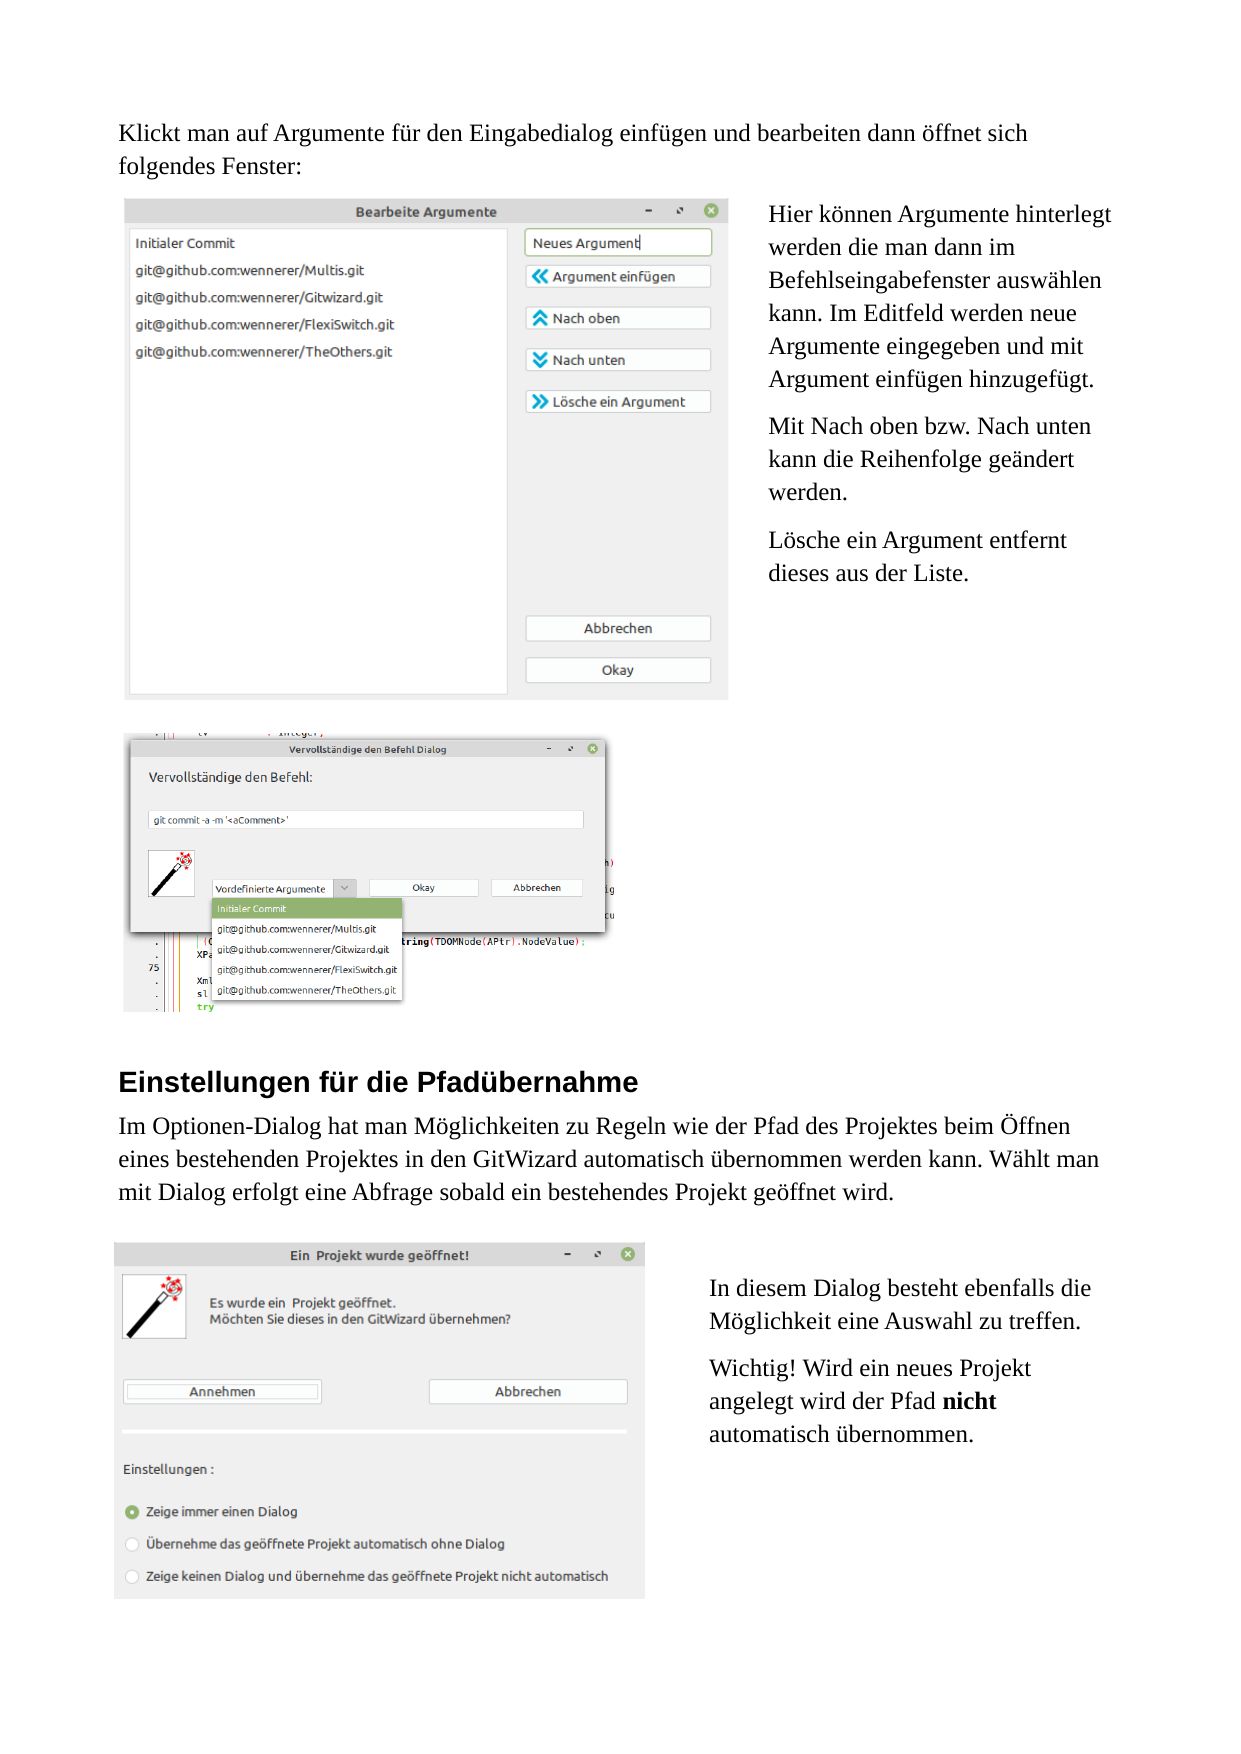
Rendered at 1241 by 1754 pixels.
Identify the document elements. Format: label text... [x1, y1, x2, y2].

text Wichtig! Wird ein neues Projekt angelegt wird der Pfad nicht automatisch übernommen. [645, 1353, 1122, 1448]
subtitle Einstellungen für die Pfadübernahme [118, 1065, 1122, 1099]
picture [124, 198, 729, 700]
text Im Optionen-Dialog hat man Möglichkeiten zu Regeln wie der Pfad des Projektes beim Öffnen eines bestehenden Projektes in den GitWizard automatisch übernommen werden kann. Wählt man mit Dialog erfolgt eine Abfrage sobald ein bestehendes Projekt geöffnet wird. [118, 1111, 1122, 1206]
text Lösche ein Argument entfernt dieses aus der Liste. [729, 525, 1122, 587]
text In diesem Dialog besteht ebenfalls die Möglichkeit eine Auswahl zu treffen. [645, 1273, 1122, 1334]
text Klickt man auf Argumente für den Eingabedialog einfügen und bearbeiten dann öffnet sich folgendes Fenster: [118, 118, 1122, 180]
text Hier können Argumente hinterlegt werden die man dann im Befehlseingabefenster auswählen kann. Im Editfeld werden neue Argumente eingegeben und mit Argument einfügen hinzugefügt. [729, 199, 1122, 393]
picture [123, 733, 614, 1012]
text Mit Nach oben bzw. Nach unten kann die Reihenfolge geändert werden. [729, 411, 1122, 506]
picture [114, 1242, 645, 1599]
